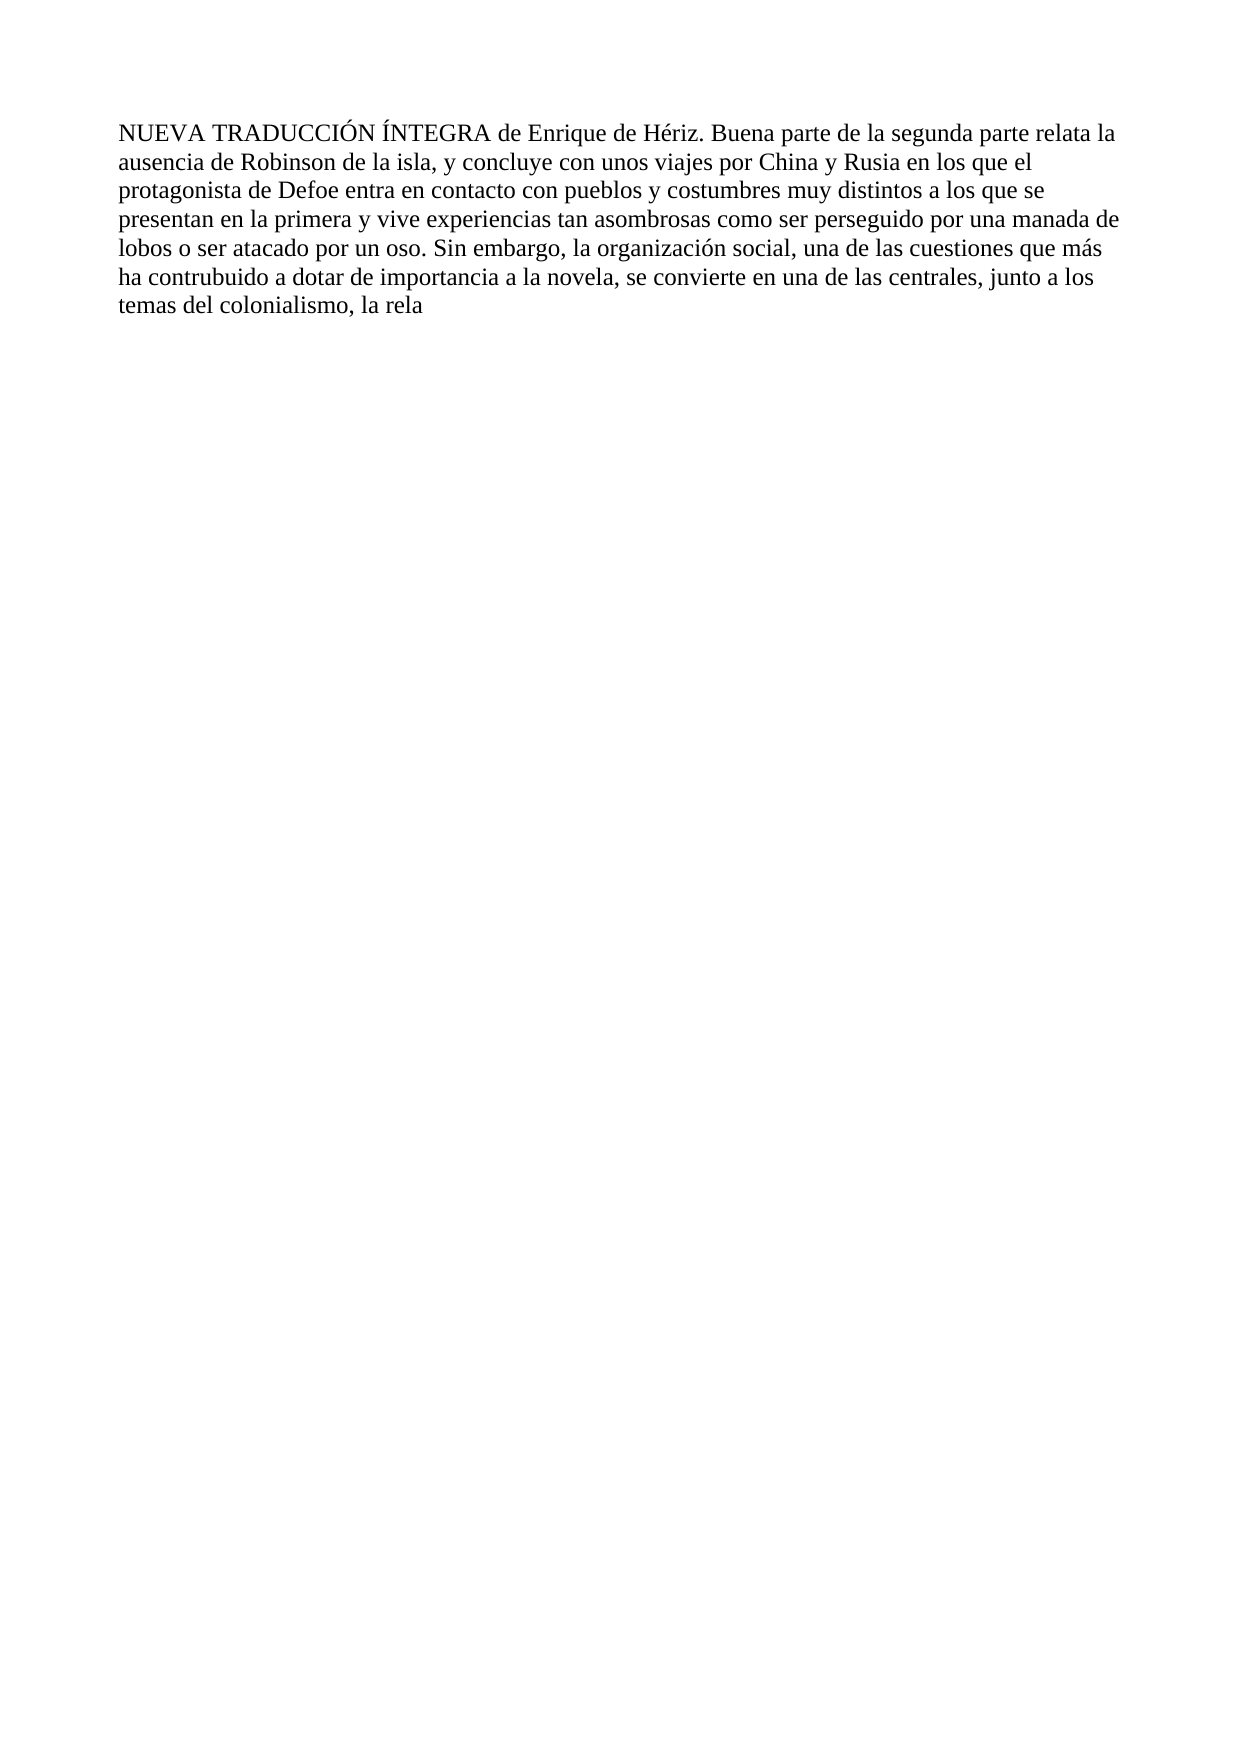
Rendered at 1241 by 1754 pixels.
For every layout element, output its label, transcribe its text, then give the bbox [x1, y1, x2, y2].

text NUEVA TRADUCCIÓN ÍNTEGRA de Enrique de Hériz. Buena parte de la segunda parte relata la ausencia de Robinson de la isla, y concluye con unos viajes por China y Rusia en los que el protagonista de Defoe entra en contacto con pueblos y costumbres muy distintos a los que se presentan en la primera y vive experiencias tan asombrosas como ser perseguido por una manada de lobos o ser atacado por un oso. Sin embargo, la organización social, una de las cuestiones que más ha contrubuido a dotar de importancia a la novela, se convierte en una de las centrales, junto a los temas del colonialismo, la rela [118, 118, 1122, 319]
